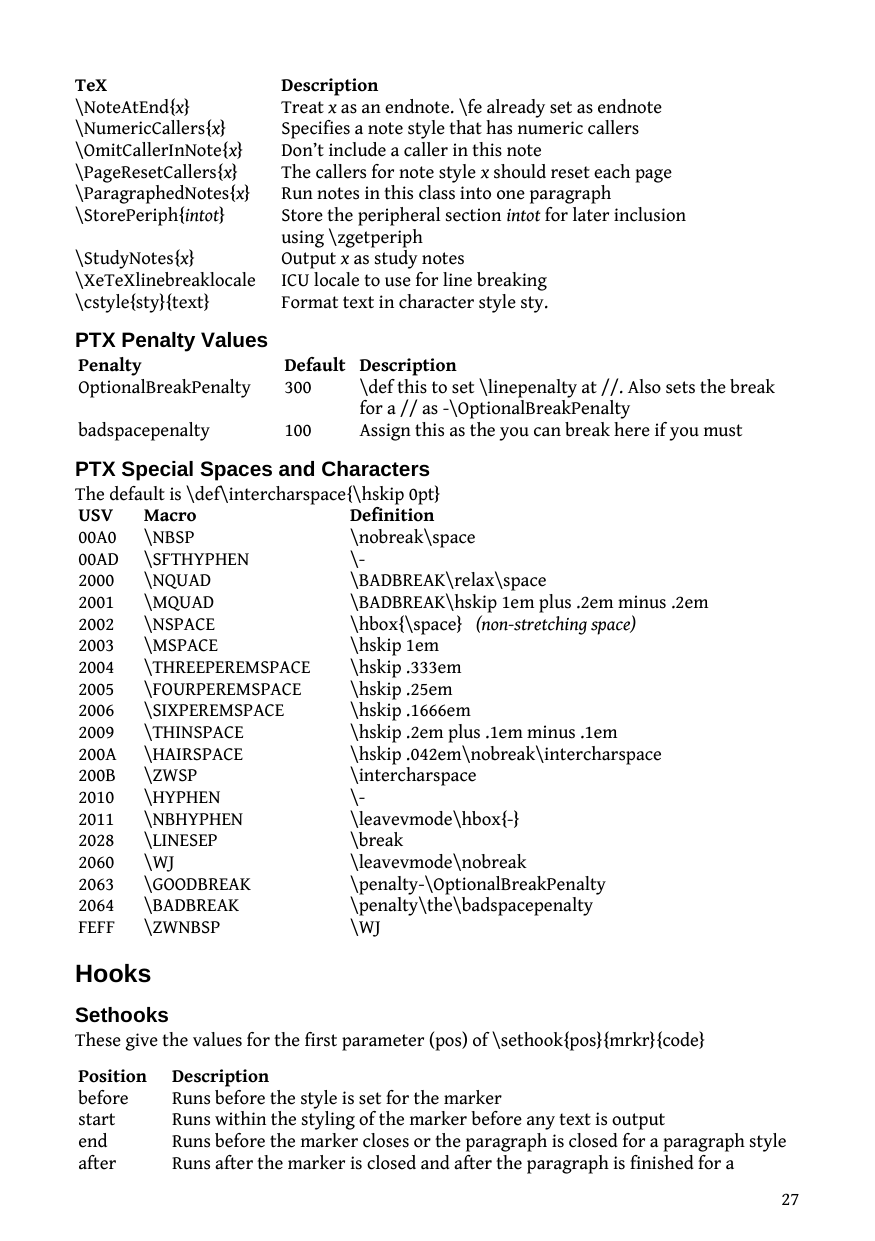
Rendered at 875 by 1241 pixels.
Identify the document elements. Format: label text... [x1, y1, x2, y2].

table_cell \MSPACE [141, 635, 347, 657]
table_cell 2003 [75, 635, 141, 657]
table_cell \HYPHEN [141, 787, 347, 808]
list The default is \def\intercharspace{\hskip 0pt} [75, 483, 799, 505]
table_cell 2000 [75, 570, 141, 592]
table_cell 2063 [75, 874, 141, 895]
table_cell 2028 [75, 830, 141, 852]
table_cell \WJ [347, 917, 807, 938]
table_cell after [75, 1153, 169, 1174]
table_cell Don’t include a caller in this note [281, 140, 796, 162]
table_cell \GOODBREAK [141, 874, 347, 895]
table_cell Specifies a note style that has numeric callers [281, 118, 796, 140]
table_cell \HAIRSPACE [141, 744, 347, 765]
table_cell Format text in character style sty. [281, 292, 796, 313]
table_cell Runs within the styling of the marker before any text is output [169, 1110, 807, 1131]
table_cell start [75, 1110, 169, 1131]
table_cell 00AD [75, 549, 141, 570]
table_cell Store the peripheral section intot for later inclusion using \⁠zgetperiph [281, 205, 796, 248]
table_header Description [169, 1066, 807, 1088]
table_cell \hskip .1666em [347, 700, 807, 722]
table_cell \ZWNBSP [141, 917, 347, 938]
table_cell \hskip .25em [347, 679, 807, 700]
table_cell 2006 [75, 700, 141, 722]
table_cell \BADBREAK\relax\space [347, 570, 807, 592]
table_cell 200B [75, 765, 141, 787]
table_cell \THINSPACE [141, 722, 347, 743]
table_cell \BADBREAK [141, 895, 347, 917]
table_cell Runs before the style is set for the marker [169, 1088, 807, 1109]
table_cell badspacepenalty [75, 420, 281, 442]
table_cell Runs before the marker closes or the paragraph is closed for a paragraph style [169, 1131, 807, 1153]
table_cell \ZWSP [141, 765, 347, 787]
table_cell Run notes in this class into one paragraph [281, 183, 796, 205]
table_cell \hskip .333em [347, 657, 807, 678]
subtitle Sethooks [75, 1003, 799, 1027]
subtitle PTX Penalty Values [75, 328, 799, 352]
table_cell before [75, 1088, 169, 1109]
table_cell 2009 [75, 722, 141, 743]
table_cell \NBSP [141, 527, 347, 548]
table_cell \FOURPEREMSPACE [141, 679, 347, 700]
table_cell \def this to set \linepenalty at //. Also sets the break for a // as -\OptionalBreakPenalty [356, 377, 803, 420]
table_cell \penalty\the\badspacepenalty [347, 895, 807, 917]
table_cell end [75, 1131, 169, 1153]
table_cell \SFTHYPHEN [141, 549, 347, 570]
table_cell 2064 [75, 895, 141, 917]
table_cell The callers for note style x should reset each page [281, 162, 796, 183]
table_cell \NumericCallers{x} [75, 118, 281, 140]
table_cell \WJ [141, 852, 347, 873]
table_cell 300 [281, 377, 356, 420]
table_header USV [75, 505, 141, 527]
table_cell \THREEPEREMSPACE [141, 657, 347, 678]
table_header Penalty [75, 355, 281, 377]
table_header Macro [141, 505, 347, 527]
table_cell 2011 [75, 809, 141, 830]
table_cell FEFF [75, 917, 141, 938]
table_cell \- [347, 549, 807, 570]
table_cell Output x as study notes [281, 248, 796, 270]
table_cell Treat x as an endnote. \fe already set as endnote [281, 97, 796, 118]
table_cell \ParagraphedNotes{x} [75, 183, 281, 205]
text These give the values for the first parameter (pos) of \sethook{pos}{mrkr}{code} [75, 1030, 799, 1052]
table_cell \leavevmode\hbox{-} [347, 809, 807, 830]
table_cell 00A0 [75, 527, 141, 548]
table_cell 2001 [75, 592, 141, 613]
table_cell \hskip .2em plus .1em minus .1em [347, 722, 807, 743]
table_cell \PageResetCallers{x} [75, 162, 281, 183]
table_cell \SIXPEREMSPACE [141, 700, 347, 722]
table_cell OptionalBreakPenalty [75, 377, 281, 420]
subtitle PTX Special Spaces and Characters [75, 456, 799, 480]
table_cell \NBHYPHEN [141, 809, 347, 830]
table_cell \StudyNotes{x} [75, 248, 281, 270]
table_cell \hskip 1em [347, 635, 807, 657]
table_cell Assign this as the you can break here if you must [356, 420, 803, 442]
table_cell 2010 [75, 787, 141, 808]
table_cell \NQUAD [141, 570, 347, 592]
table_header Description [281, 75, 796, 97]
table_cell \nobreak\space [347, 527, 807, 548]
table_cell \hskip .042em\nobreak\intercharspace [347, 744, 807, 765]
table_cell \cstyle{sty}{text} [75, 292, 281, 313]
table_cell \NSPACE [141, 614, 347, 635]
table_cell \OmitCallerInNote{x} [75, 140, 281, 162]
table_header Position [75, 1066, 169, 1088]
subtitle Hooks [75, 959, 799, 988]
table_cell ICU locale to use for line breaking [281, 270, 796, 292]
table_cell 2004 [75, 657, 141, 678]
table_header TeX [75, 75, 281, 97]
table_header Definition [347, 505, 807, 527]
table_cell \NoteAtEnd{x} [75, 97, 281, 118]
table_cell 2060 [75, 852, 141, 873]
table_cell \XeTeXlinebreaklocale [75, 270, 281, 292]
table_cell \BADBREAK\hskip 1em plus .2em minus .2em [347, 592, 807, 613]
table_header Default [281, 355, 356, 377]
table_cell \StorePeriph{intot} [75, 205, 281, 248]
table_cell \break [347, 830, 807, 852]
table_cell \- [347, 787, 807, 808]
table_header Description [356, 355, 803, 377]
table_cell Runs after the marker is closed and after the paragraph is finished for a [169, 1153, 807, 1174]
table_cell 2002 [75, 614, 141, 635]
table_cell 200A [75, 744, 141, 765]
table_cell \penalty-\OptionalBreakPenalty [347, 874, 807, 895]
table_cell \MQUAD [141, 592, 347, 613]
table_cell \intercharspace [347, 765, 807, 787]
table_cell 2005 [75, 679, 141, 700]
table_cell \leavevmode\nobreak [347, 852, 807, 873]
table_cell \LINESEP [141, 830, 347, 852]
table_cell \hbox{\space} (non-stretching space) [347, 614, 807, 635]
table_cell 100 [281, 420, 356, 442]
